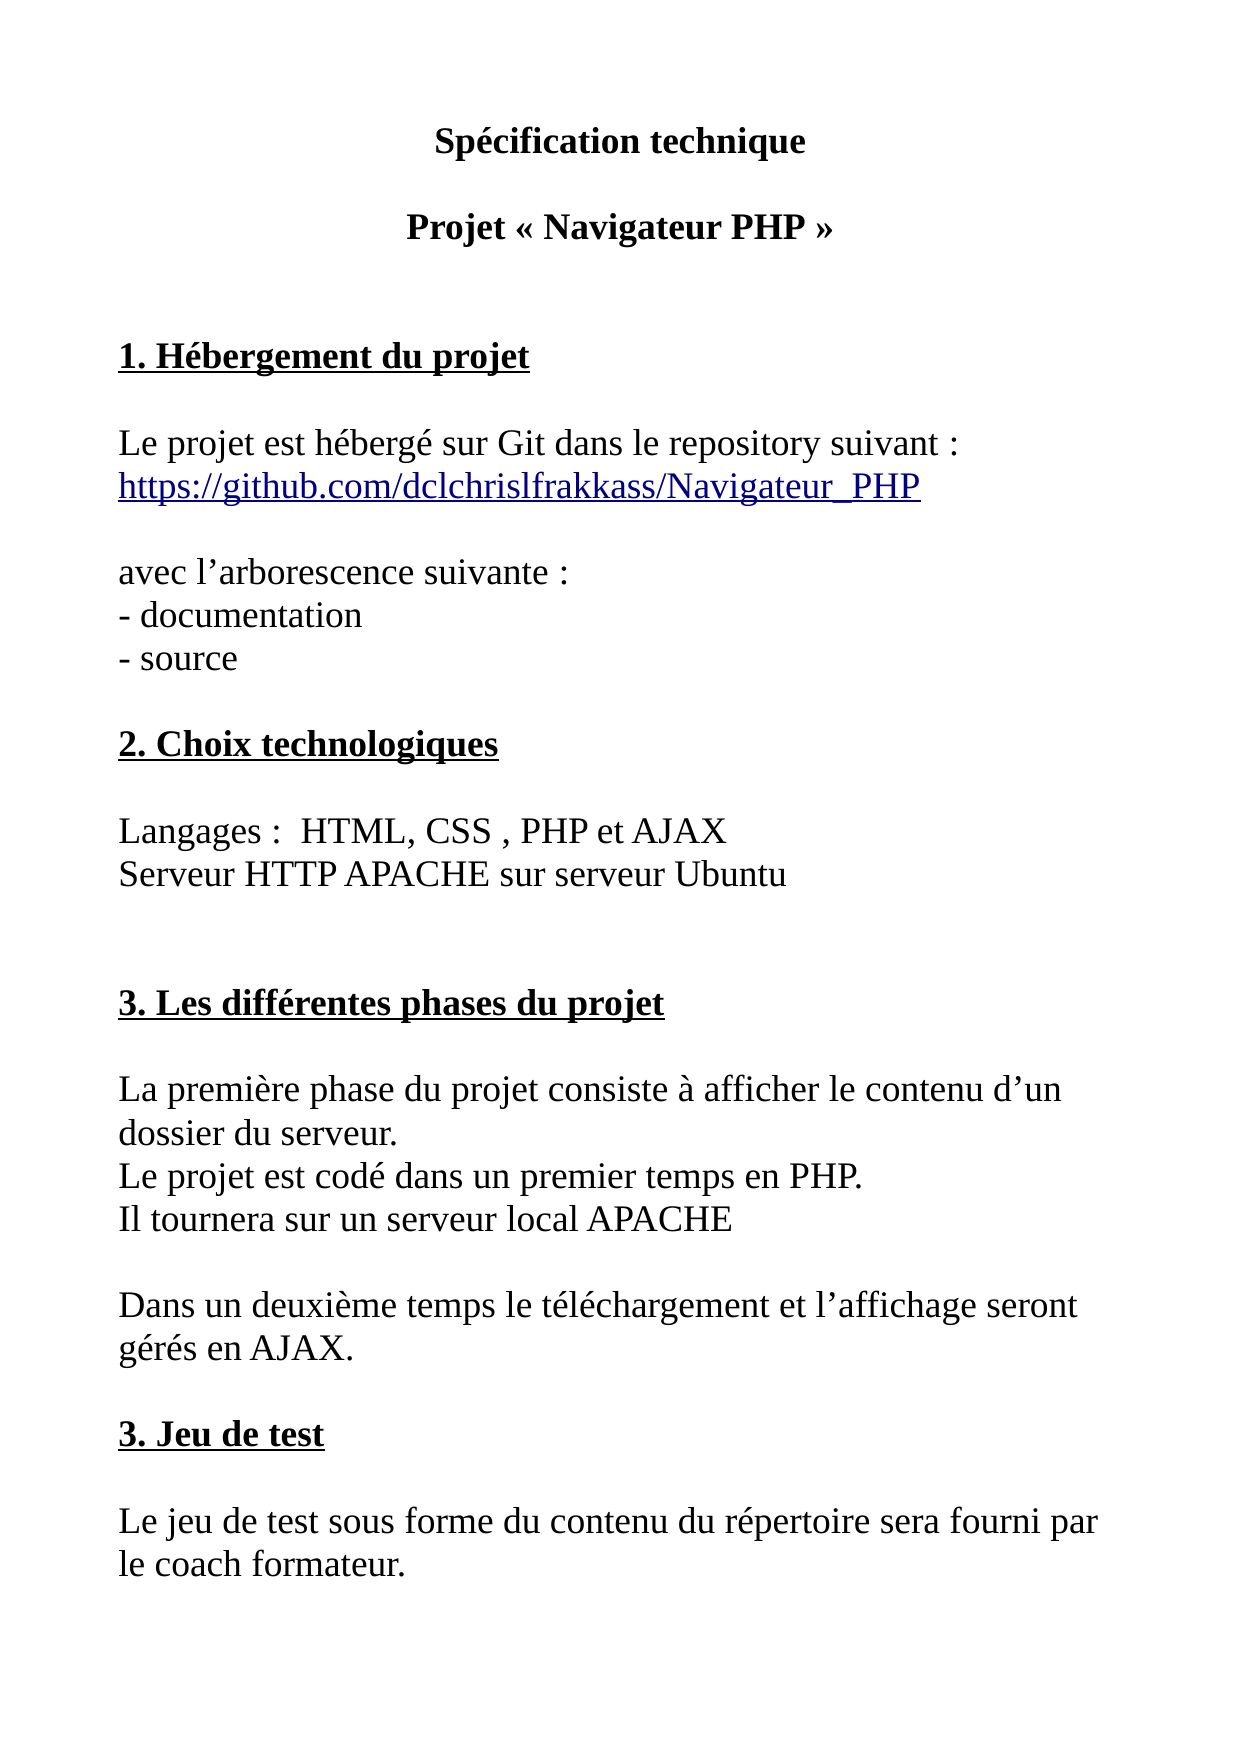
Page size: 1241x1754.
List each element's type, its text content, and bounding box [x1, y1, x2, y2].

text 2. Choix technologiques [118, 722, 1122, 765]
text La première phase du projet consiste à afficher le contenu d’un dossier du serveur. [118, 1067, 1122, 1153]
text Projet « Navigateur PHP » [118, 204, 1122, 247]
text avec l’arborescence suivante : [118, 549, 1122, 592]
text 3. Les différentes phases du projet [118, 981, 1122, 1024]
text Le projet est hébergé sur Git dans le repository suivant : [118, 420, 1122, 463]
text Le projet est codé dans un premier temps en PHP. [118, 1153, 1122, 1196]
text https://github.com/dclchrislfrakkass/Navigateur_PHP [118, 463, 1122, 506]
text 1. Hébergement du projet [118, 334, 1122, 377]
text - documentation [118, 592, 1122, 636]
text - source [118, 636, 1122, 679]
text Il tournera sur un serveur local APACHE [118, 1196, 1122, 1239]
text Le jeu de test sous forme du contenu du répertoire sera fourni par le coach formateur. [118, 1498, 1122, 1584]
text Langages : HTML, CSS , PHP et AJAX [118, 808, 1122, 851]
text Dans un deuxième temps le téléchargement et l’affichage seront gérés en AJAX. [118, 1282, 1122, 1369]
text Serveur HTTP APACHE sur serveur Ubuntu [118, 851, 1122, 894]
text Spécification technique [118, 118, 1122, 161]
text 3. Jeu de test [118, 1412, 1122, 1455]
